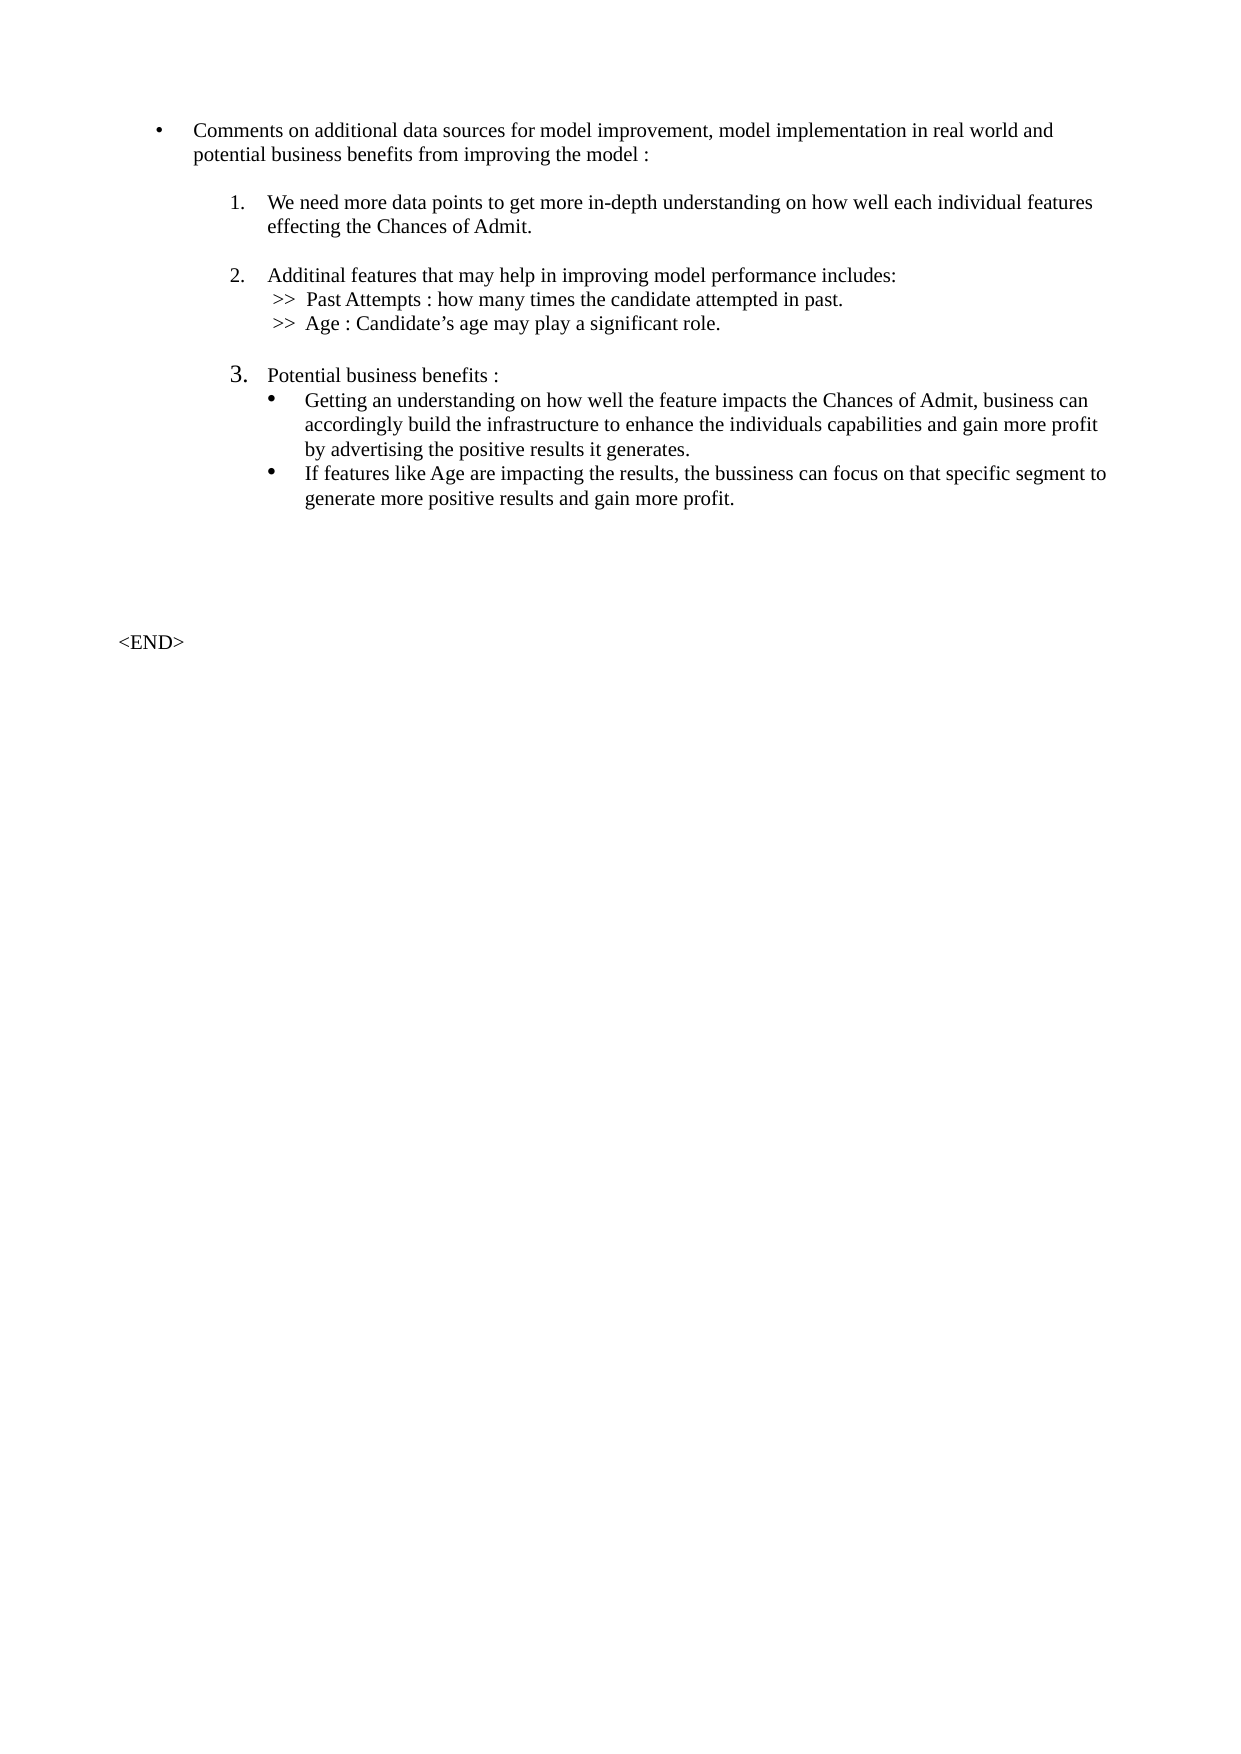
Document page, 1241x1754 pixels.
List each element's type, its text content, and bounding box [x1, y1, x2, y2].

text <END> [118, 630, 1122, 654]
list Comments on additional data sources for model improvement, model implementation in real world and potential business benefits from improving the model : [156, 118, 1122, 166]
list >> Age : Candidate’s age may play a significant role. [229, 311, 1122, 335]
list Getting an understanding on how well the feature impacts the Chances of Admit, business can accordingly build the infrastructure to enhance the individuals capabilities and gain more profit by advertising the positive results it generates. [267, 387, 1122, 461]
list We need more data points to get more in-depth understanding on how well each individual features effecting the Chances of Admit. [229, 190, 1122, 238]
list If features like Age are impacting the results, the bussiness can focus on that specific segment to generate more positive results and gain more profit. [267, 461, 1122, 509]
list >> Past Attempts : how many times the candidate attempted in past. [229, 287, 1122, 311]
list Potential business benefits : [229, 359, 1122, 387]
list Additinal features that may help in improving model performance includes: [229, 262, 1122, 287]
